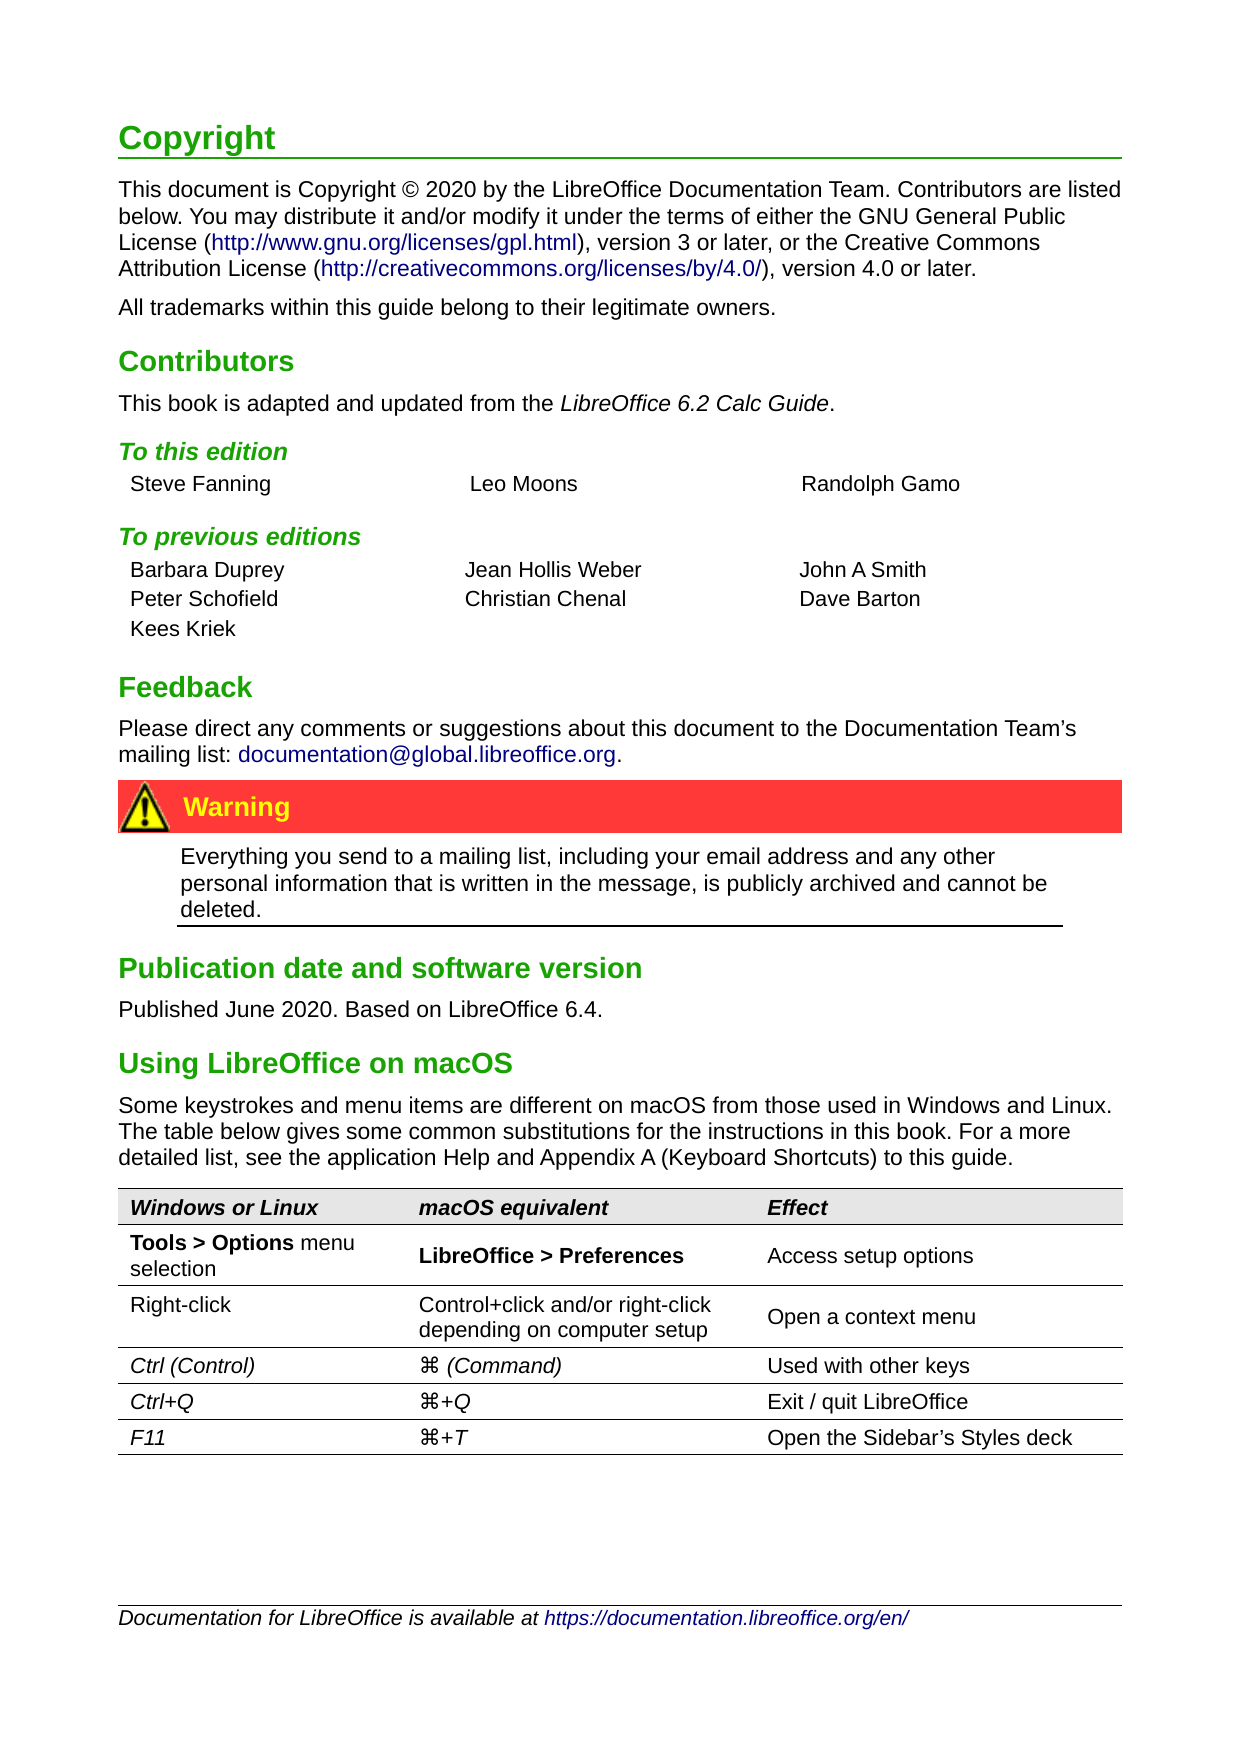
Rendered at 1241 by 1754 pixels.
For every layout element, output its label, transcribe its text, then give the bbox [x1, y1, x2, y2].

table_cell [453, 616, 787, 646]
table_header Windows or Linux [118, 1189, 407, 1224]
table_cell Open a context menu [755, 1286, 1123, 1347]
table_cell Dave Barton [788, 586, 1122, 616]
subtitle Using LibreOffice on macOS [118, 1046, 1122, 1080]
table_header Barbara Duprey [118, 556, 453, 586]
table_cell Ctrl (Control) [118, 1348, 407, 1382]
text This document is Copyright © 2020 by the LibreOffice Documentation Team. Contributors are listed below. You may distribute it and/or modify it under the terms of either the GNU General Public License (http://www.gnu.org/licenses/gpl.html), version 3 or later, or the Creative Commons Attribution License (http://creativecommons.org/licenses/by/4.0/), version 4.0 or later. [118, 176, 1122, 282]
subtitle Copyright [118, 118, 1122, 157]
picture [119, 781, 170, 832]
table_header Jean Hollis Weber [453, 556, 787, 586]
subtitle Contributors [118, 344, 1122, 378]
table_cell Access setup options [755, 1225, 1123, 1285]
table_cell Right-click [118, 1286, 407, 1347]
table_header Randolph Gamo [789, 471, 1122, 501]
text All trademarks within this guide belong to their legitimate owners. [118, 294, 1122, 321]
table_cell ⌘+T [407, 1420, 755, 1454]
text This book is adapted and updated from the LibreOffice 6.2 Calc Guide. [118, 389, 1122, 416]
table_header macOS equivalent [407, 1189, 755, 1224]
table_cell Peter Schofield [118, 586, 453, 616]
text Everything you send to a mailing list, including your email address and any other personal information that is written in the message, is publicly archived and cannot be deleted. [177, 840, 1063, 925]
subtitle To this edition [118, 437, 1122, 465]
table_cell Exit / quit LibreOffice [755, 1384, 1123, 1418]
table_cell Control+click and/or right-click depending on computer setup [407, 1286, 755, 1347]
table_cell Christian Chenal [453, 586, 787, 616]
table_header John A Smith [788, 556, 1122, 586]
subtitle Warning [118, 780, 1122, 833]
table_header Leo Moons [458, 471, 789, 501]
table_cell Used with other keys [755, 1348, 1123, 1382]
table_cell Kees Kriek [118, 616, 453, 646]
table_header Effect [755, 1189, 1123, 1224]
table_cell Open the Sidebar’s Styles deck [755, 1420, 1123, 1454]
text Published June 2020. Based on LibreOffice 6.4. [118, 996, 1122, 1023]
subtitle Publication date and software version [118, 951, 1122, 984]
table_cell Ctrl+Q [118, 1384, 407, 1418]
text Some keystrokes and menu items are different on macOS from those used in Windows and Linux. The table below gives some common substitutions for the instructions in this book. For a more detailed list, see the application Help and Appendix A (Keyboard Shortcuts) to this guide. [118, 1092, 1122, 1171]
table_cell ⌘+Q [407, 1384, 755, 1418]
table_header Steve Fanning [118, 471, 458, 501]
table_cell F11 [118, 1420, 407, 1454]
subtitle To previous editions [118, 522, 1122, 551]
table_cell ⌘ (Command) [407, 1348, 755, 1382]
text Please direct any comments or suggestions about this document to the Documentation Team’s mailing list: documentation@global.libreoffice.org. [118, 715, 1122, 768]
table_cell Tools > Options menu selection [118, 1225, 407, 1285]
table_cell LibreOffice > Preferences [407, 1225, 755, 1285]
table_cell [788, 616, 1122, 646]
subtitle Feedback [118, 670, 1122, 703]
